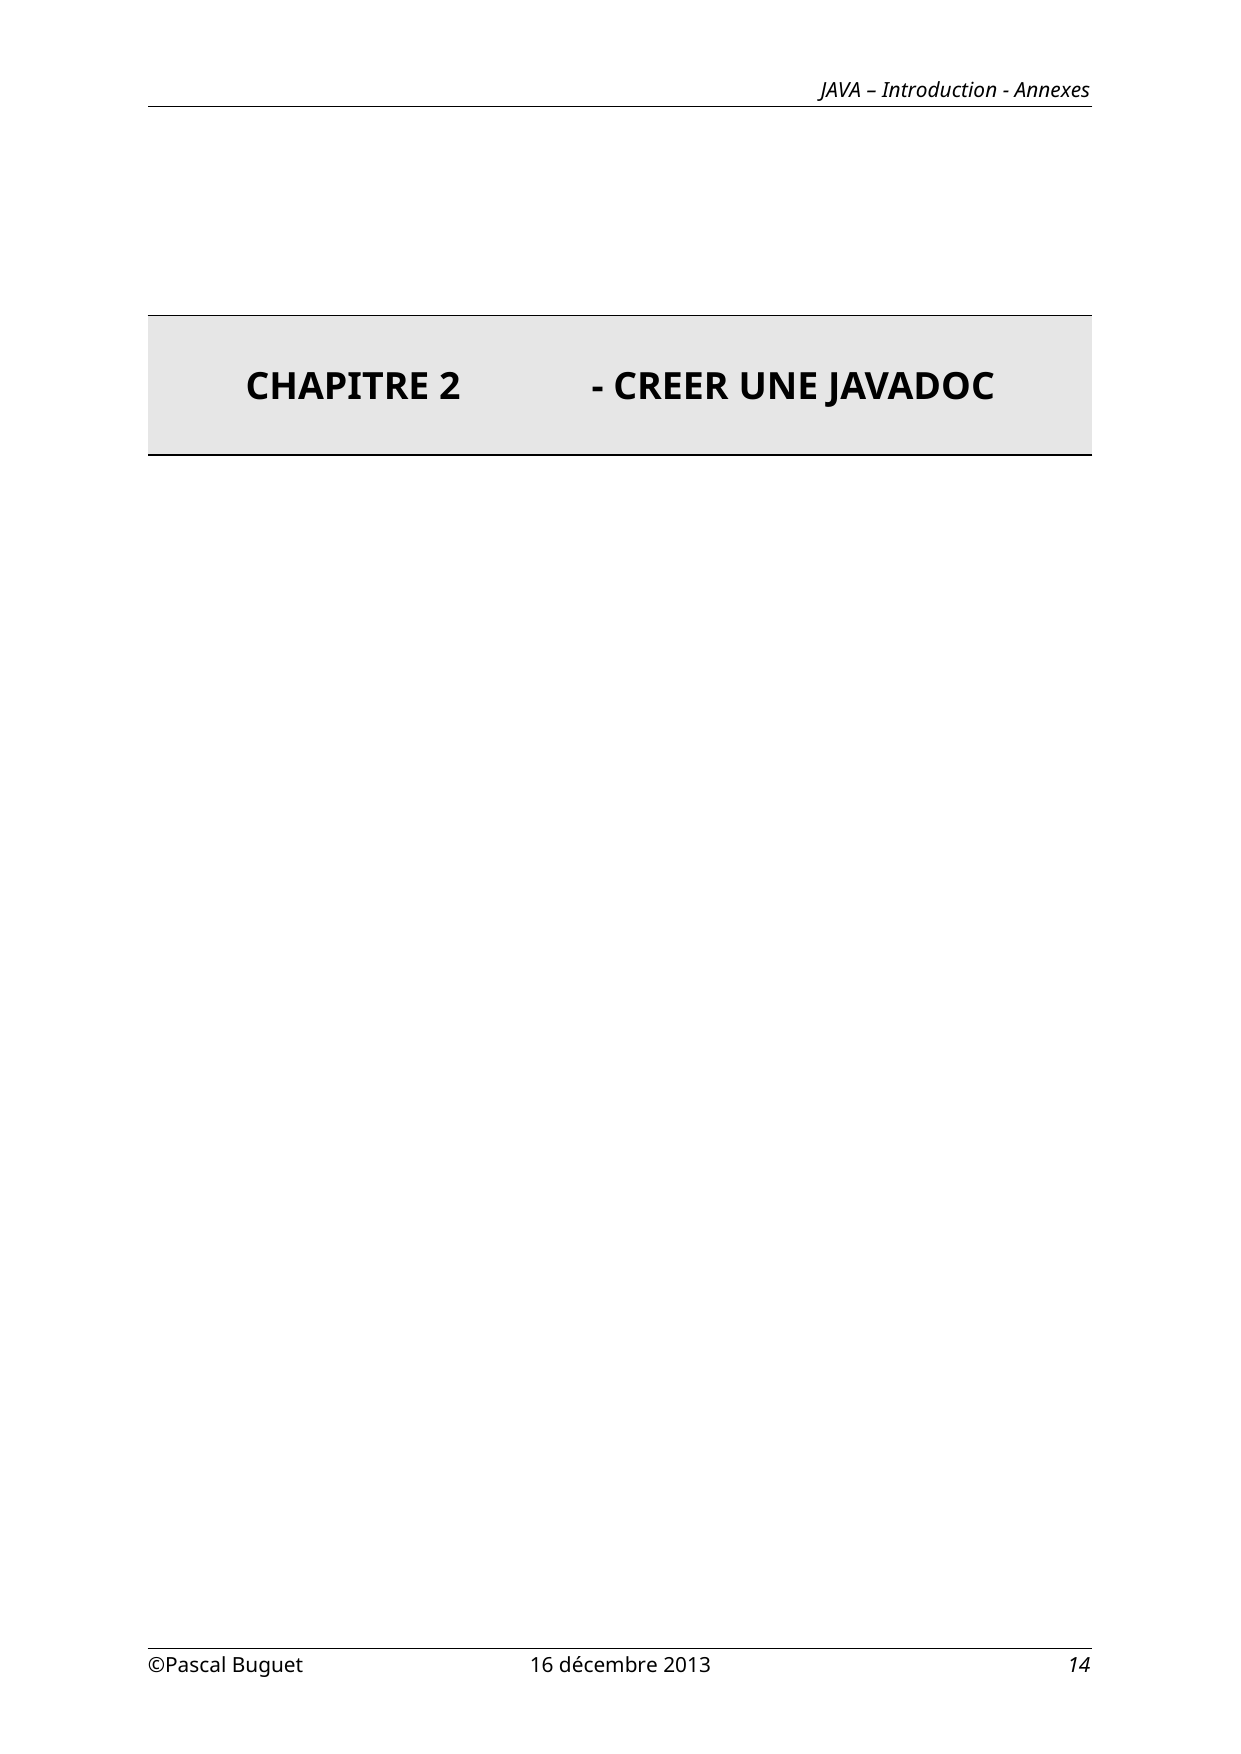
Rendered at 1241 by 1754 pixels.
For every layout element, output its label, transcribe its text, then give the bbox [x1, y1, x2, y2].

subtitle - CREER UNE JAVADOC [148, 316, 1092, 454]
